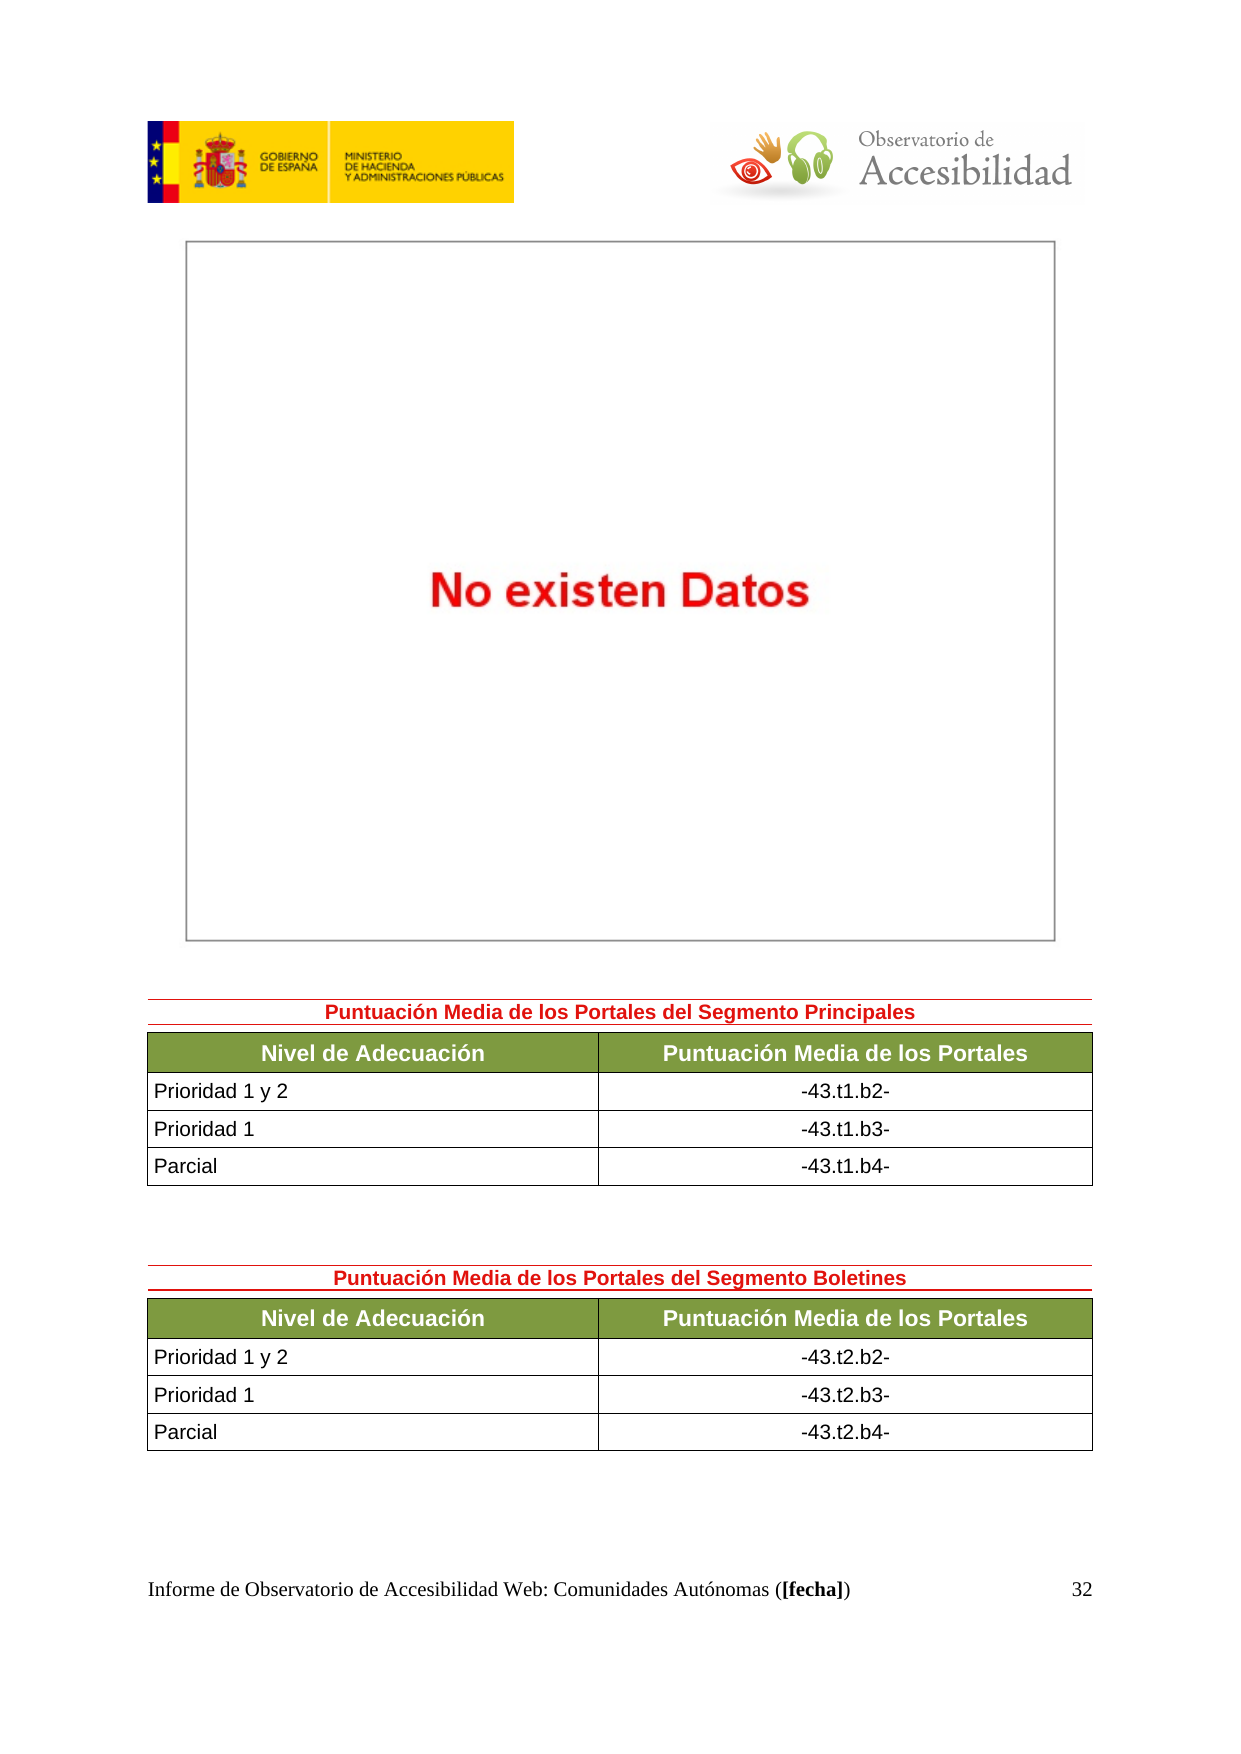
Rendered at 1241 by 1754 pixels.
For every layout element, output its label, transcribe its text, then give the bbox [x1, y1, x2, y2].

picture [710, 122, 1086, 205]
table_cell Prioridad 1 y 2 [148, 1073, 598, 1109]
table_cell Prioridad 1 y 2 [148, 1339, 598, 1375]
table_cell Prioridad 1 [148, 1111, 598, 1147]
table_cell -43.t2.b2- [599, 1339, 1092, 1375]
picture [178, 238, 1062, 948]
table_cell Prioridad 1 [148, 1376, 598, 1413]
table_header Nivel de Adecuación [148, 1033, 598, 1072]
table_cell -43.t2.b3- [599, 1376, 1092, 1413]
table_cell -43.t1.b3- [599, 1111, 1092, 1147]
table_cell Parcial [148, 1414, 598, 1450]
table_header Puntuación Media de los Portales [599, 1299, 1092, 1338]
table_cell -43.t1.b2- [599, 1073, 1092, 1109]
table_cell -43.t2.b4- [599, 1414, 1092, 1450]
table_cell Parcial [148, 1148, 598, 1184]
table_cell -43.t1.b4- [599, 1148, 1092, 1184]
text Puntuación Media de los Portales del Segmento Boletines [148, 1266, 1092, 1289]
table_header Puntuación Media de los Portales [599, 1033, 1092, 1072]
table_header Nivel de Adecuación [148, 1299, 598, 1338]
picture [147, 121, 514, 203]
text Puntuación Media de los Portales del Segmento Principales [148, 1000, 1092, 1024]
